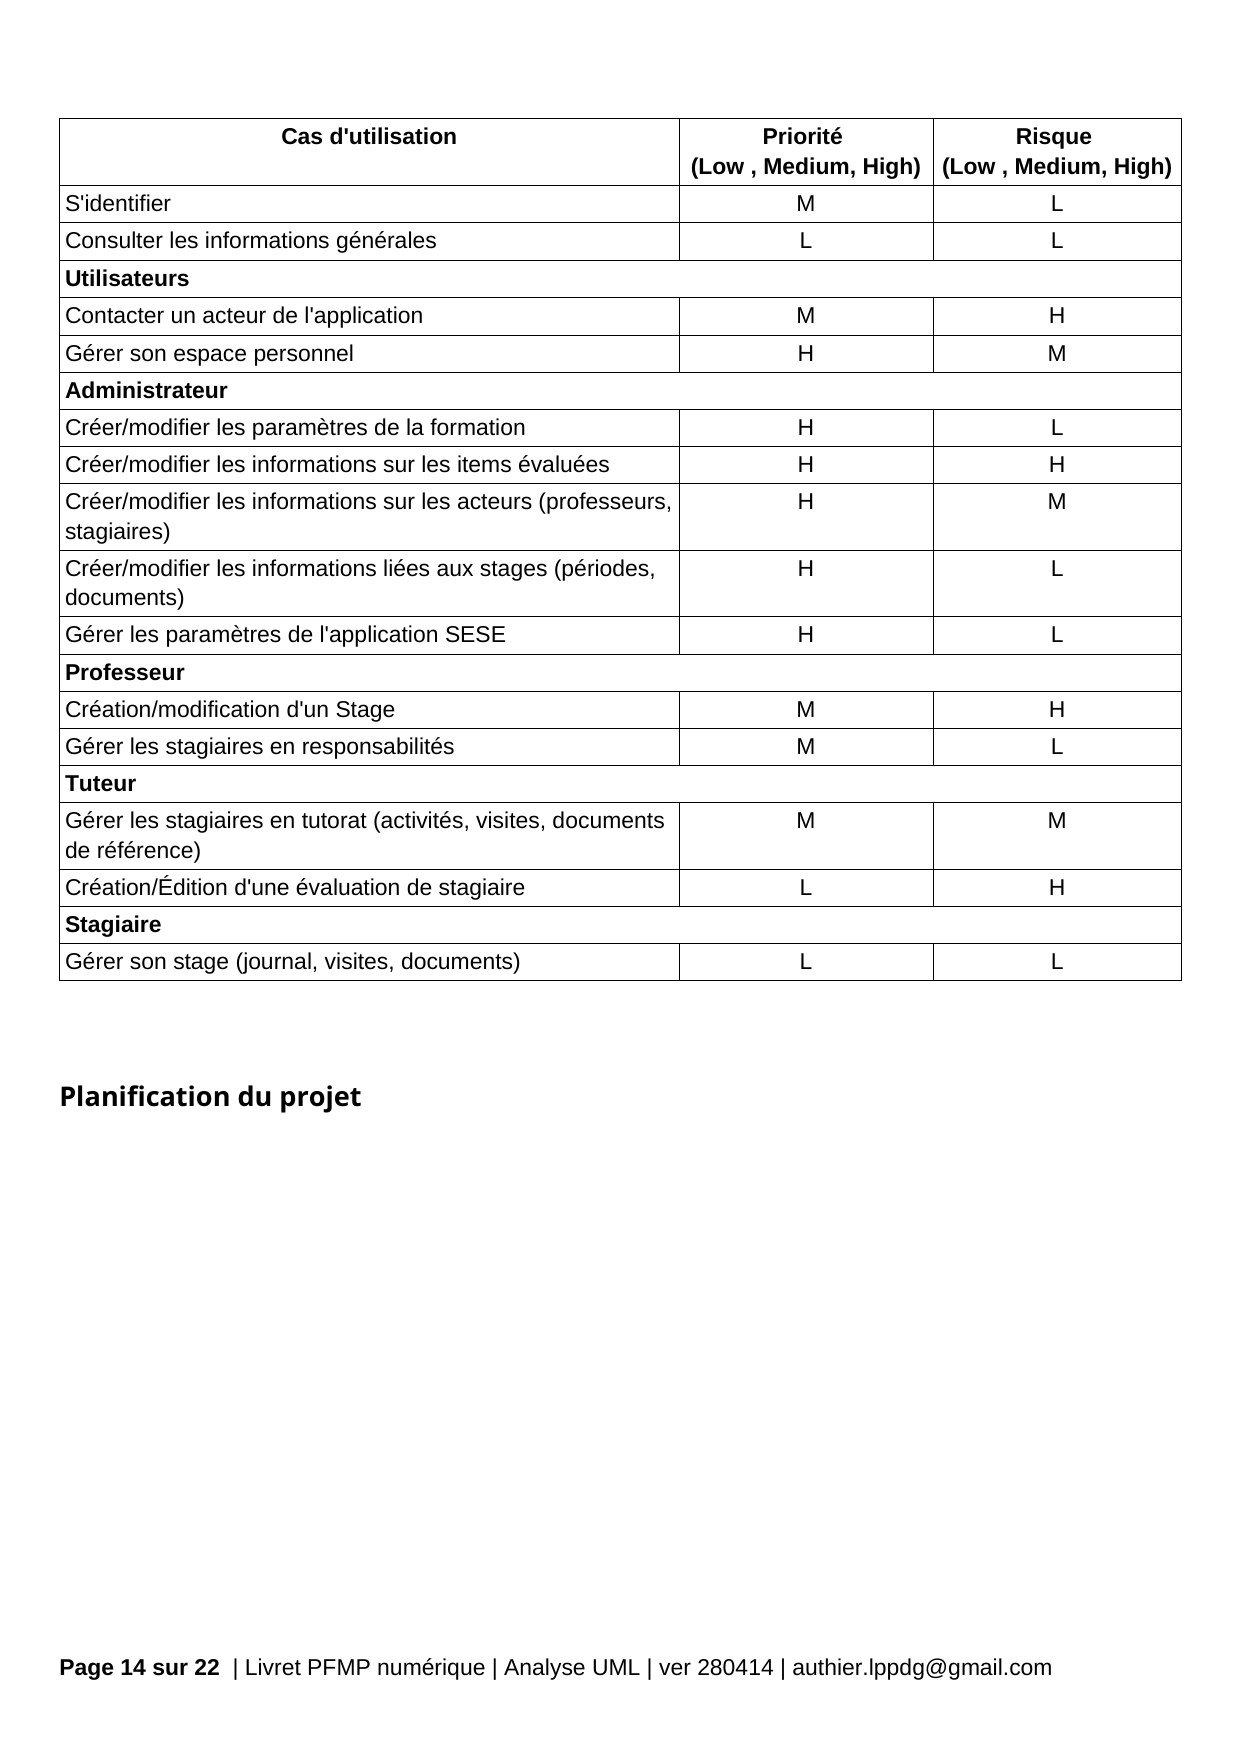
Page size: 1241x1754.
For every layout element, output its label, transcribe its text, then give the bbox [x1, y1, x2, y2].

table_cell L [680, 223, 933, 260]
table_cell M [680, 692, 933, 728]
table_cell Contacter un acteur de l'application [60, 298, 679, 334]
table_cell H [934, 870, 1181, 906]
table_cell L [934, 617, 1181, 653]
table_cell Professeur [60, 655, 1181, 691]
table_cell Création/modification d'un Stage [60, 692, 679, 728]
table_cell L [934, 944, 1181, 980]
table_header Priorité (Low , Medium, High) [680, 119, 933, 185]
table_cell H [680, 617, 933, 653]
table_cell L [934, 186, 1181, 222]
table_cell L [680, 870, 933, 906]
table_cell M [680, 186, 933, 222]
table_cell H [680, 484, 933, 550]
table_cell Gérer son stage (journal, visites, documents) [60, 944, 679, 980]
table_cell H [934, 298, 1181, 334]
table_cell H [680, 447, 933, 483]
table_cell H [680, 551, 933, 616]
table_cell S'identifier [60, 186, 679, 222]
table_cell Gérer son espace personnel [60, 336, 679, 372]
table_cell M [934, 803, 1181, 869]
subtitle Planification du projet [59, 1077, 1181, 1114]
table_cell Gérer les stagiaires en responsabilités [60, 729, 679, 765]
table_cell L [934, 410, 1181, 446]
table_cell L [934, 729, 1181, 765]
table_cell M [934, 336, 1181, 372]
table_cell H [934, 692, 1181, 728]
table_cell H [680, 410, 933, 446]
table_cell Créer/modifier les informations sur les items évaluées [60, 447, 679, 483]
table_cell Création/Édition d'une évaluation de stagiaire [60, 870, 679, 906]
table_cell H [934, 447, 1181, 483]
table_cell Administrateur [60, 373, 1181, 409]
table_cell L [934, 223, 1181, 260]
table_cell Créer/modifier les paramètres de la formation [60, 410, 679, 446]
table_cell Consulter les informations générales [60, 223, 679, 260]
table_header Cas d'utilisation [60, 119, 679, 185]
table_header Risque (Low , Medium, High) [934, 119, 1181, 185]
table_cell L [934, 551, 1181, 616]
table_cell Stagiaire [60, 907, 1181, 943]
table_cell M [680, 803, 933, 869]
table_cell M [680, 298, 933, 334]
table_cell Gérer les stagiaires en tutorat (activités, visites, documents de référence) [60, 803, 679, 869]
table_cell M [934, 484, 1181, 550]
table_cell Créer/modifier les informations sur les acteurs (professeurs, stagiaires) [60, 484, 679, 550]
table_cell H [680, 336, 933, 372]
table_cell Tuteur [60, 766, 1181, 802]
table_cell M [680, 729, 933, 765]
table_cell L [680, 944, 933, 980]
table_cell Gérer les paramètres de l'application SESE [60, 617, 679, 653]
table_cell Créer/modifier les informations liées aux stages (périodes, documents) [60, 551, 679, 616]
table_cell Utilisateurs [60, 261, 1181, 297]
